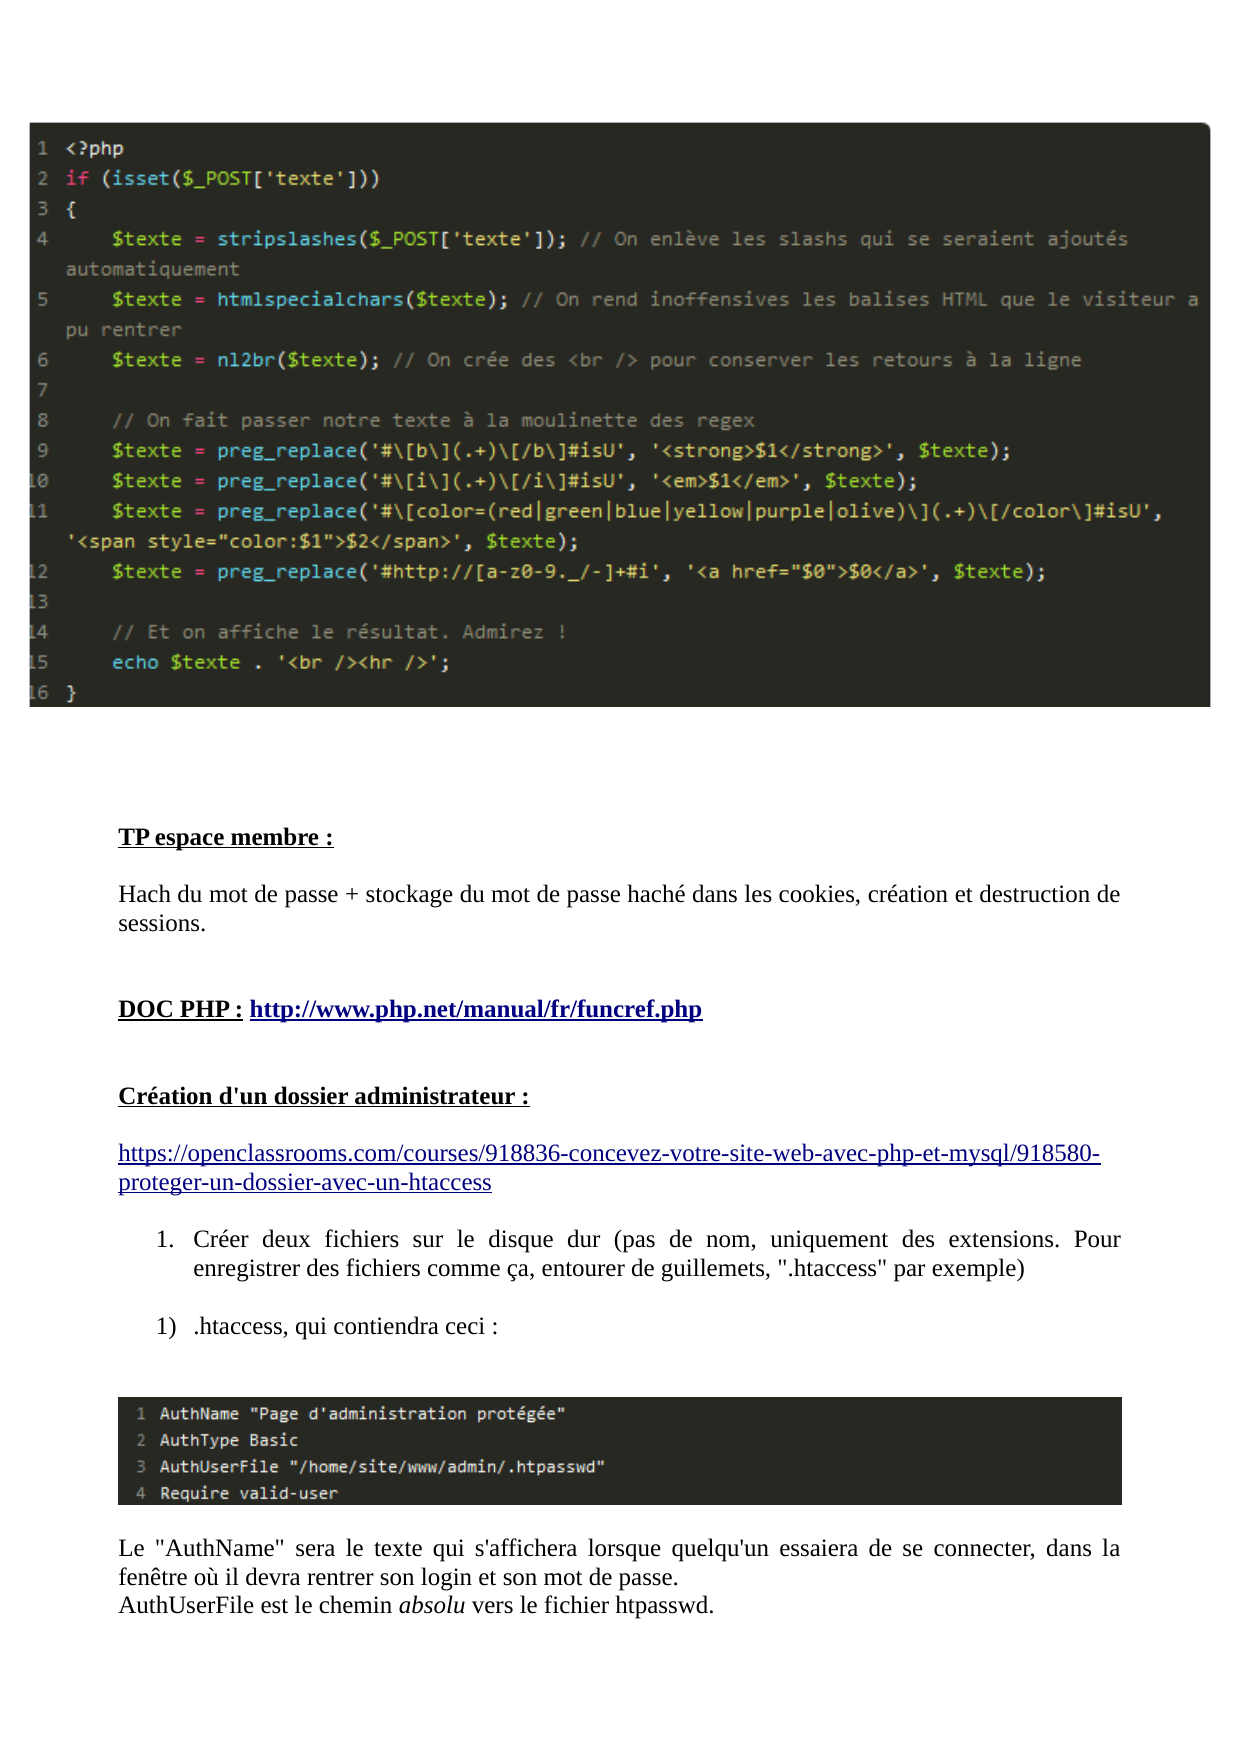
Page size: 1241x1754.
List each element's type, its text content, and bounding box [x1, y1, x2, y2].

list .htaccess, qui contiendra ceci : [156, 1311, 1122, 1339]
text AuthUserFile est le chemin absolu vers le fichier htpasswd. [118, 1591, 1122, 1619]
text Hach du mot de passe + stockage du mot de passe haché dans les cookies, création et destruction de sessions. [118, 879, 1122, 937]
text TP espace membre : [118, 822, 1122, 851]
text DOC PHP : http://www.php.net/manual/fr/funcref.php [118, 994, 1122, 1023]
list Créer deux fichiers sur le disque dur (pas de nom, uniquement des extensions. Pour enregistrer des fichiers comme ça, entourer de guillemets, ".htaccess" par exemple) [156, 1224, 1122, 1282]
text https://openclassrooms.com/courses/918836-concevez-votre-site-web-avec-php-et-mysql/918580-proteger-un-dossier-avec-un-htaccess [118, 1138, 1122, 1196]
text Le "AuthName" sera le texte qui s'affichera lorsque quelqu'un essaiera de se connecter, dans la fenêtre où il devra rentrer son login et son mot de passe. [118, 1533, 1122, 1591]
text Création d'un dossier administrateur : [118, 1081, 1122, 1109]
